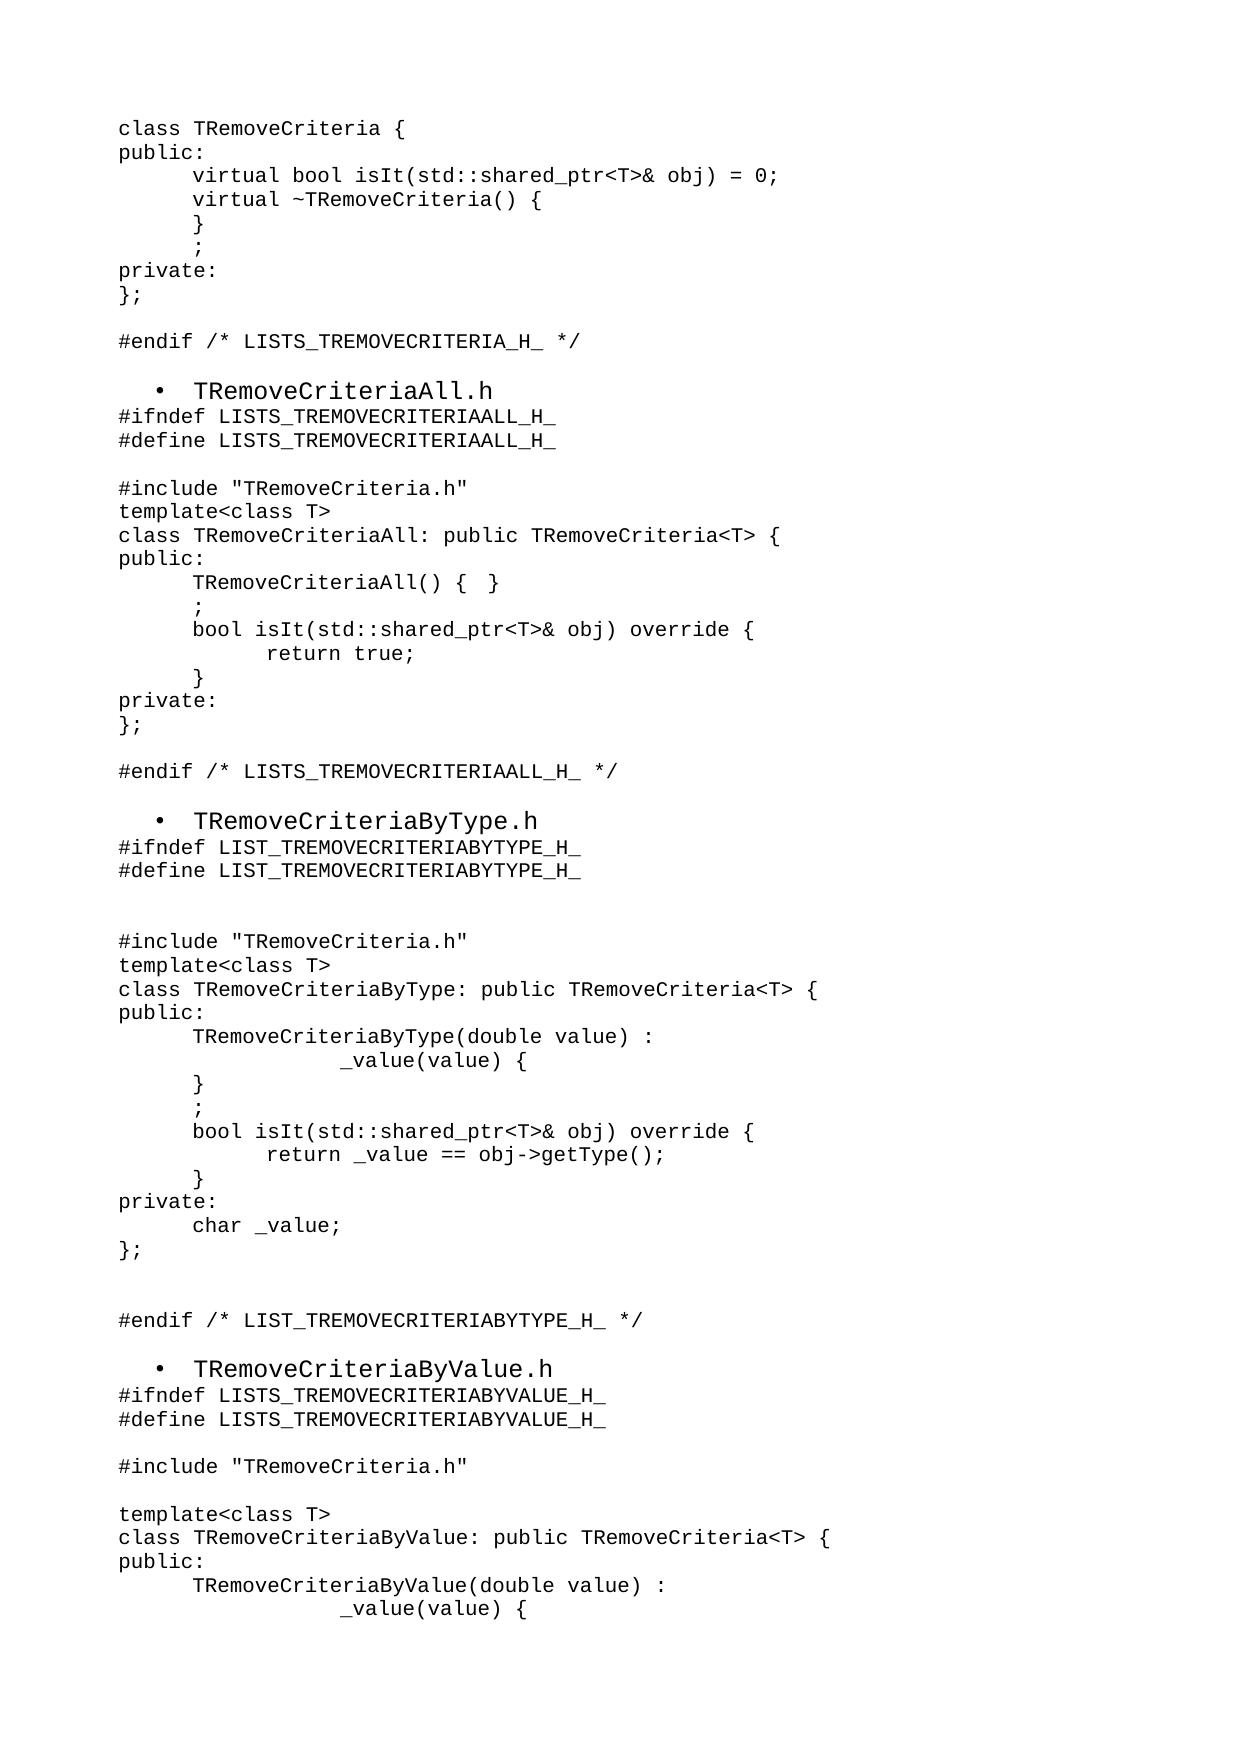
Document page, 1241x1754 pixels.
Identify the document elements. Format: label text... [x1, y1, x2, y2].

text TRemoveCriteriaByValue(double value) : [118, 1574, 1122, 1598]
text #ifndef LIST_TREMOVECRITERIABYTYPE_H_ [118, 837, 1122, 861]
text #endif /* LISTS_TREMOVECRITERIA_H_ */ [118, 331, 1122, 354]
list TRemoveCriteriaAll.h [156, 378, 1122, 407]
text #endif /* LISTS_TREMOVECRITERIAALL_H_ */ [118, 761, 1122, 785]
text bool isIt(std::shared_ptr<T>& obj) override { [118, 1121, 1122, 1144]
text } [118, 667, 1122, 690]
text _value(value) { [118, 1598, 1122, 1622]
text ; [118, 596, 1122, 619]
text class TRemoveCriteria { [118, 118, 1122, 142]
text #endif /* LIST_TREMOVECRITERIABYTYPE_H_ */ [118, 1310, 1122, 1333]
text #ifndef LISTS_TREMOVECRITERIABYVALUE_H_ [118, 1385, 1122, 1409]
text private: [118, 690, 1122, 714]
text TRemoveCriteriaByType(double value) : [118, 1026, 1122, 1050]
text private: [118, 1192, 1122, 1215]
text }; [118, 1239, 1122, 1262]
text virtual bool isIt(std::shared_ptr<T>& obj) = 0; [118, 165, 1122, 189]
text char _value; [118, 1215, 1122, 1239]
list TRemoveCriteriaByType.h [156, 808, 1122, 837]
text } [118, 213, 1122, 236]
text #include "TRemoveCriteria.h" [118, 477, 1122, 501]
text #define LISTS_TREMOVECRITERIAALL_H_ [118, 430, 1122, 454]
text #ifndef LISTS_TREMOVECRITERIAALL_H_ [118, 407, 1122, 430]
text public: [118, 142, 1122, 165]
text }; [118, 284, 1122, 307]
text _value(value) { [118, 1050, 1122, 1073]
text ; [118, 236, 1122, 260]
text #include "TRemoveCriteria.h" [118, 1456, 1122, 1480]
text template<class T> [118, 955, 1122, 979]
text return true; [118, 643, 1122, 667]
text public: [118, 1002, 1122, 1026]
list TRemoveCriteriaByValue.h [156, 1357, 1122, 1385]
text template<class T> [118, 501, 1122, 525]
text }; [118, 714, 1122, 738]
text #include "TRemoveCriteria.h" [118, 931, 1122, 955]
text TRemoveCriteriaAll() { } [118, 572, 1122, 596]
text public: [118, 548, 1122, 572]
text #define LIST_TREMOVECRITERIABYTYPE_H_ [118, 861, 1122, 884]
text template<class T> [118, 1504, 1122, 1527]
text class TRemoveCriteriaByType: public TRemoveCriteria<T> { [118, 979, 1122, 1002]
text virtual ~TRemoveCriteria() { [118, 189, 1122, 213]
text public: [118, 1551, 1122, 1574]
text class TRemoveCriteriaAll: public TRemoveCriteria<T> { [118, 525, 1122, 548]
text bool isIt(std::shared_ptr<T>& obj) override { [118, 619, 1122, 643]
text #define LISTS_TREMOVECRITERIABYVALUE_H_ [118, 1409, 1122, 1433]
text class TRemoveCriteriaByValue: public TRemoveCriteria<T> { [118, 1527, 1122, 1551]
text return _value == obj->getType(); [118, 1144, 1122, 1168]
text } [118, 1168, 1122, 1192]
text } [118, 1073, 1122, 1097]
text ; [118, 1097, 1122, 1121]
text private: [118, 260, 1122, 284]
